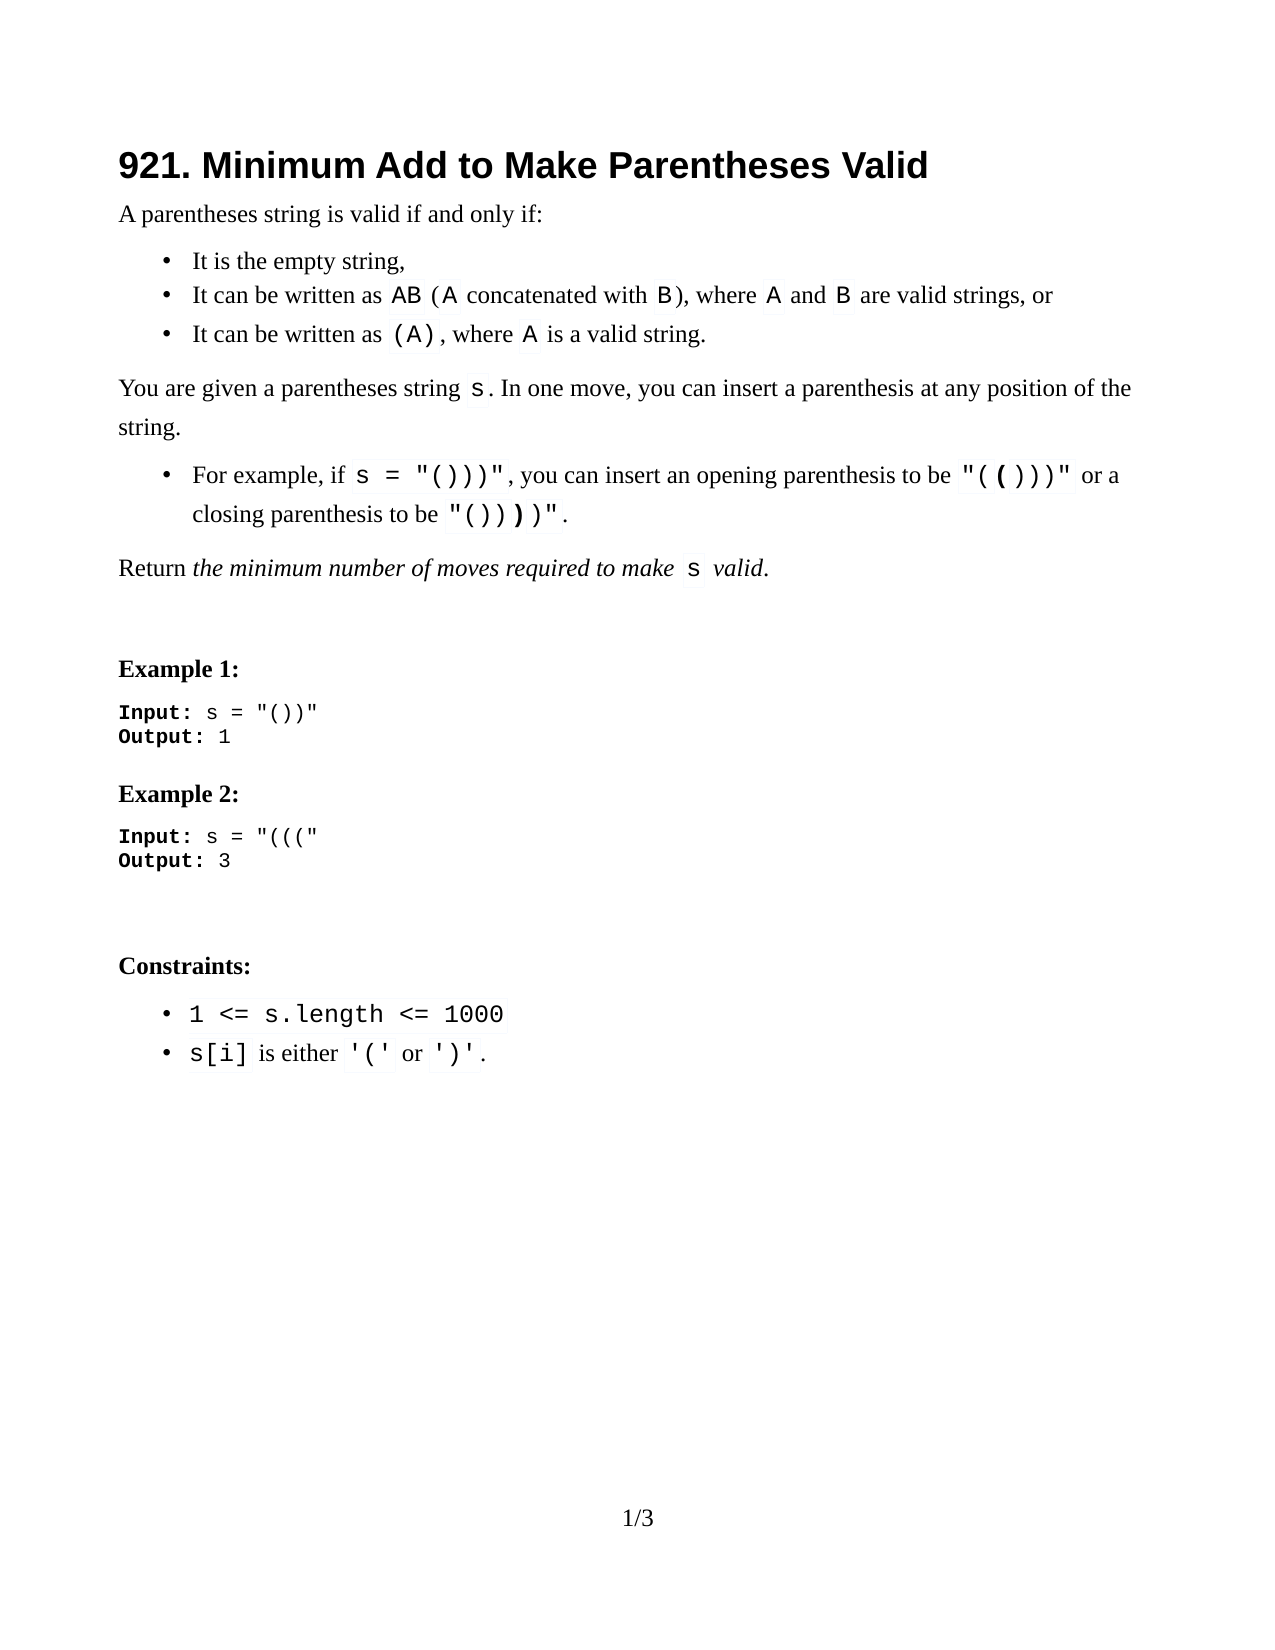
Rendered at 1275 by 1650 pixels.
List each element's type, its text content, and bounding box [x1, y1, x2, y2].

list It can be written as AB (A concatenated with B), where A and B are valid strings, or [461, 279, 654, 314]
text Example 2: [118, 779, 1157, 807]
list It can be written as (A), where A is a valid string. [390, 320, 439, 353]
text Constraints: [118, 951, 1157, 979]
text Example 1: [118, 654, 1157, 683]
text Input: s = "())" [118, 702, 1157, 726]
list It can be written as AB (A concatenated with B), where A and B are valid strings, or [855, 279, 1157, 314]
text Return the minimum number of moves required to make [118, 553, 683, 587]
text A parentheses string is valid if and only if: [118, 199, 1157, 227]
list It can be written as AB (A concatenated with B), where A and B are valid strings, or [162, 279, 389, 314]
list It can be written as AB (A concatenated with B), where A and B are valid strings, or [676, 279, 763, 314]
text s [684, 554, 704, 587]
list s[i] is either '(' or ')'. [481, 1038, 1157, 1072]
list It can be written as (A), where A is a valid string. [541, 319, 1157, 353]
list [508, 998, 1157, 1033]
list s[i] is either '(' or ')'. [253, 1038, 344, 1072]
list s[i] is either '(' or ')'. [345, 1039, 395, 1072]
text Output: 3 [118, 850, 1157, 874]
text Output: 1 [118, 726, 1157, 749]
list It is the empty string, [162, 246, 1157, 275]
list It can be written as (A), where A is a valid string. [162, 319, 389, 353]
list It can be written as AB (A concatenated with B), where A and B are valid strings, or [785, 279, 833, 314]
list For example, if s = "()))", you can insert an opening parenthesis to be "(()))" or a closing parenthesis to be "())))". [162, 459, 1157, 533]
list 1 <= s.length <= 1000 [162, 998, 507, 1033]
text You are given a parentheses string s. In one move, you can insert a parenthesis at any position of the string. [118, 373, 1157, 440]
subtitle 921. Minimum Add to Make Parentheses Valid [118, 143, 1157, 186]
list It can be written as (A), where A is a valid string. [440, 319, 519, 353]
list s[i] is either '(' or ')'. [396, 1038, 429, 1072]
list s[i] is either '(' or ')'. [430, 1039, 480, 1072]
list s[i] is either '(' or ')'. [162, 1038, 252, 1072]
text valid. [705, 553, 1157, 587]
text Input: s = "(((" [118, 826, 1157, 850]
